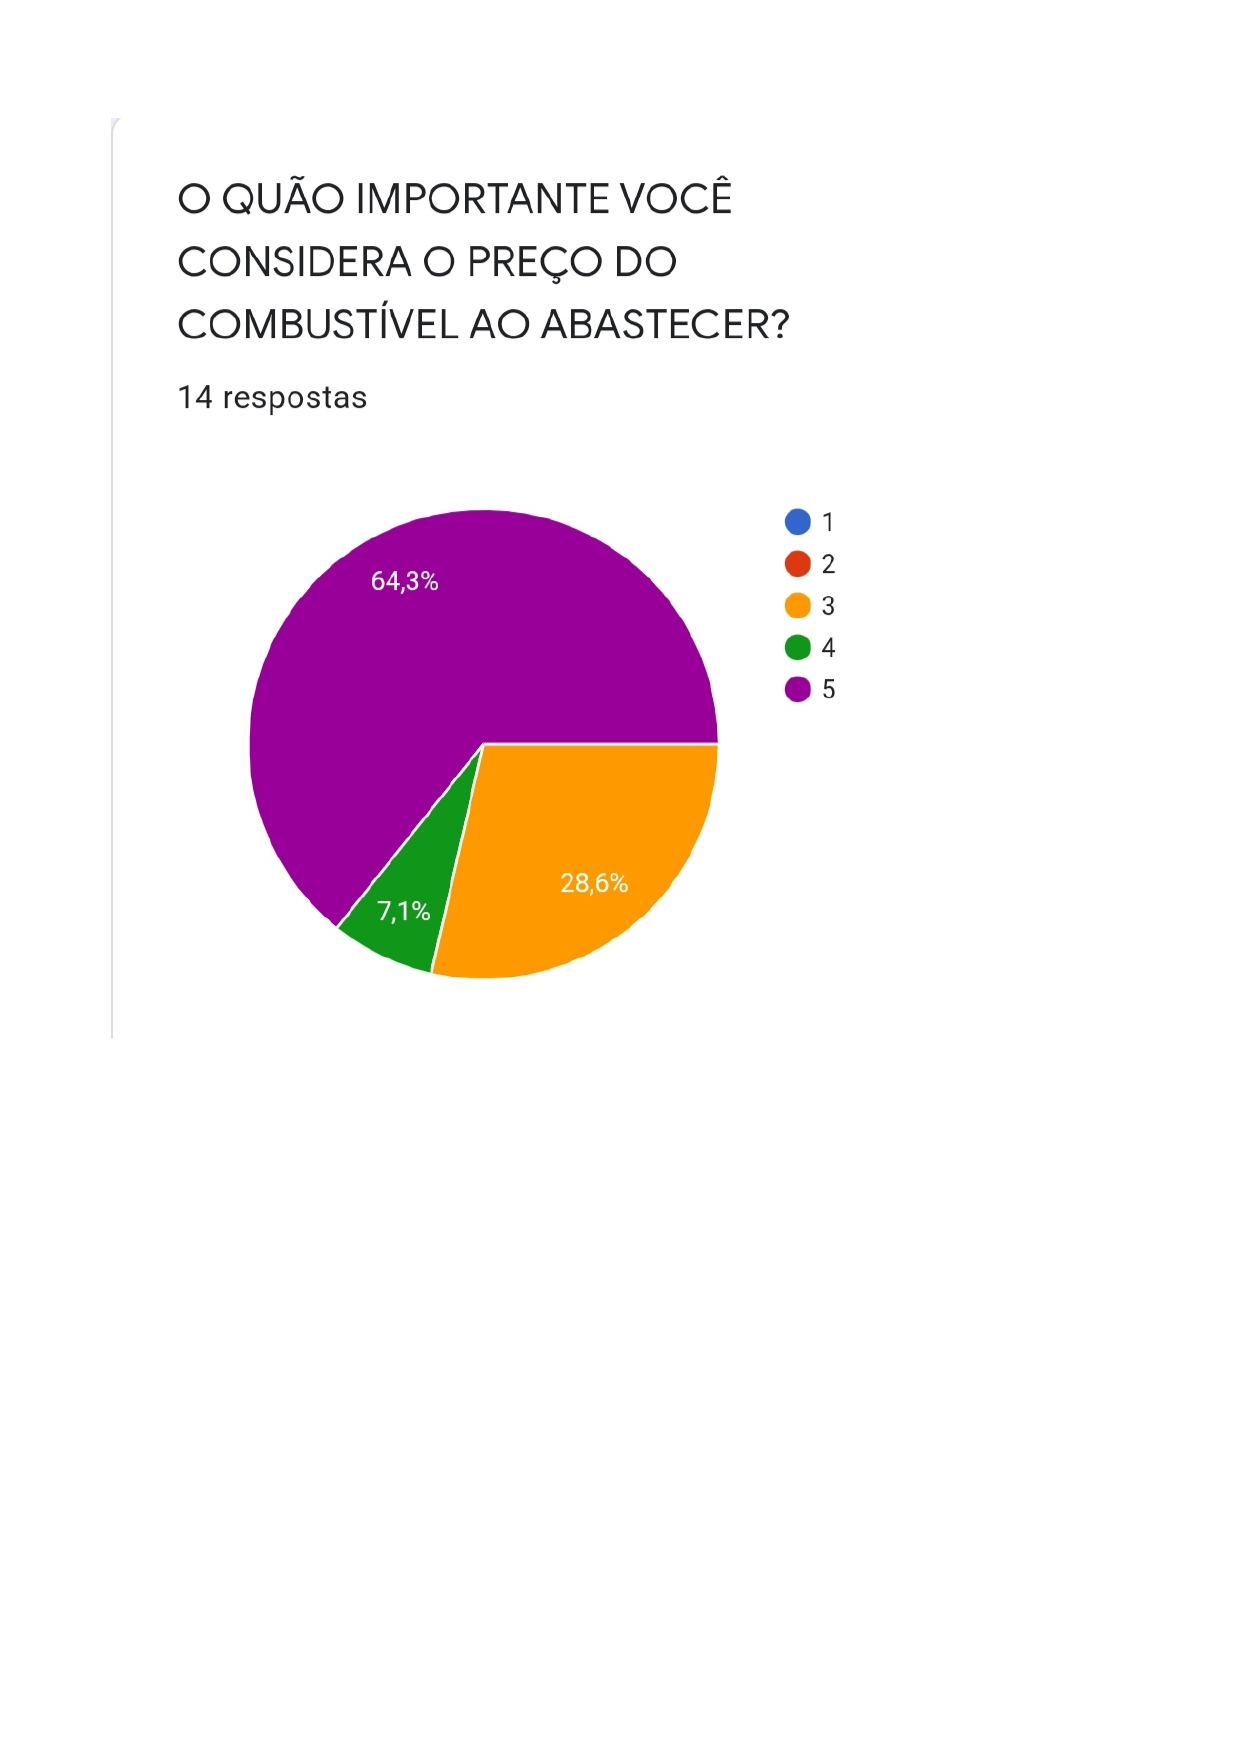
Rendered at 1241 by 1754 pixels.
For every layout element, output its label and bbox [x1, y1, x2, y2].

picture [111, 118, 1130, 1038]
